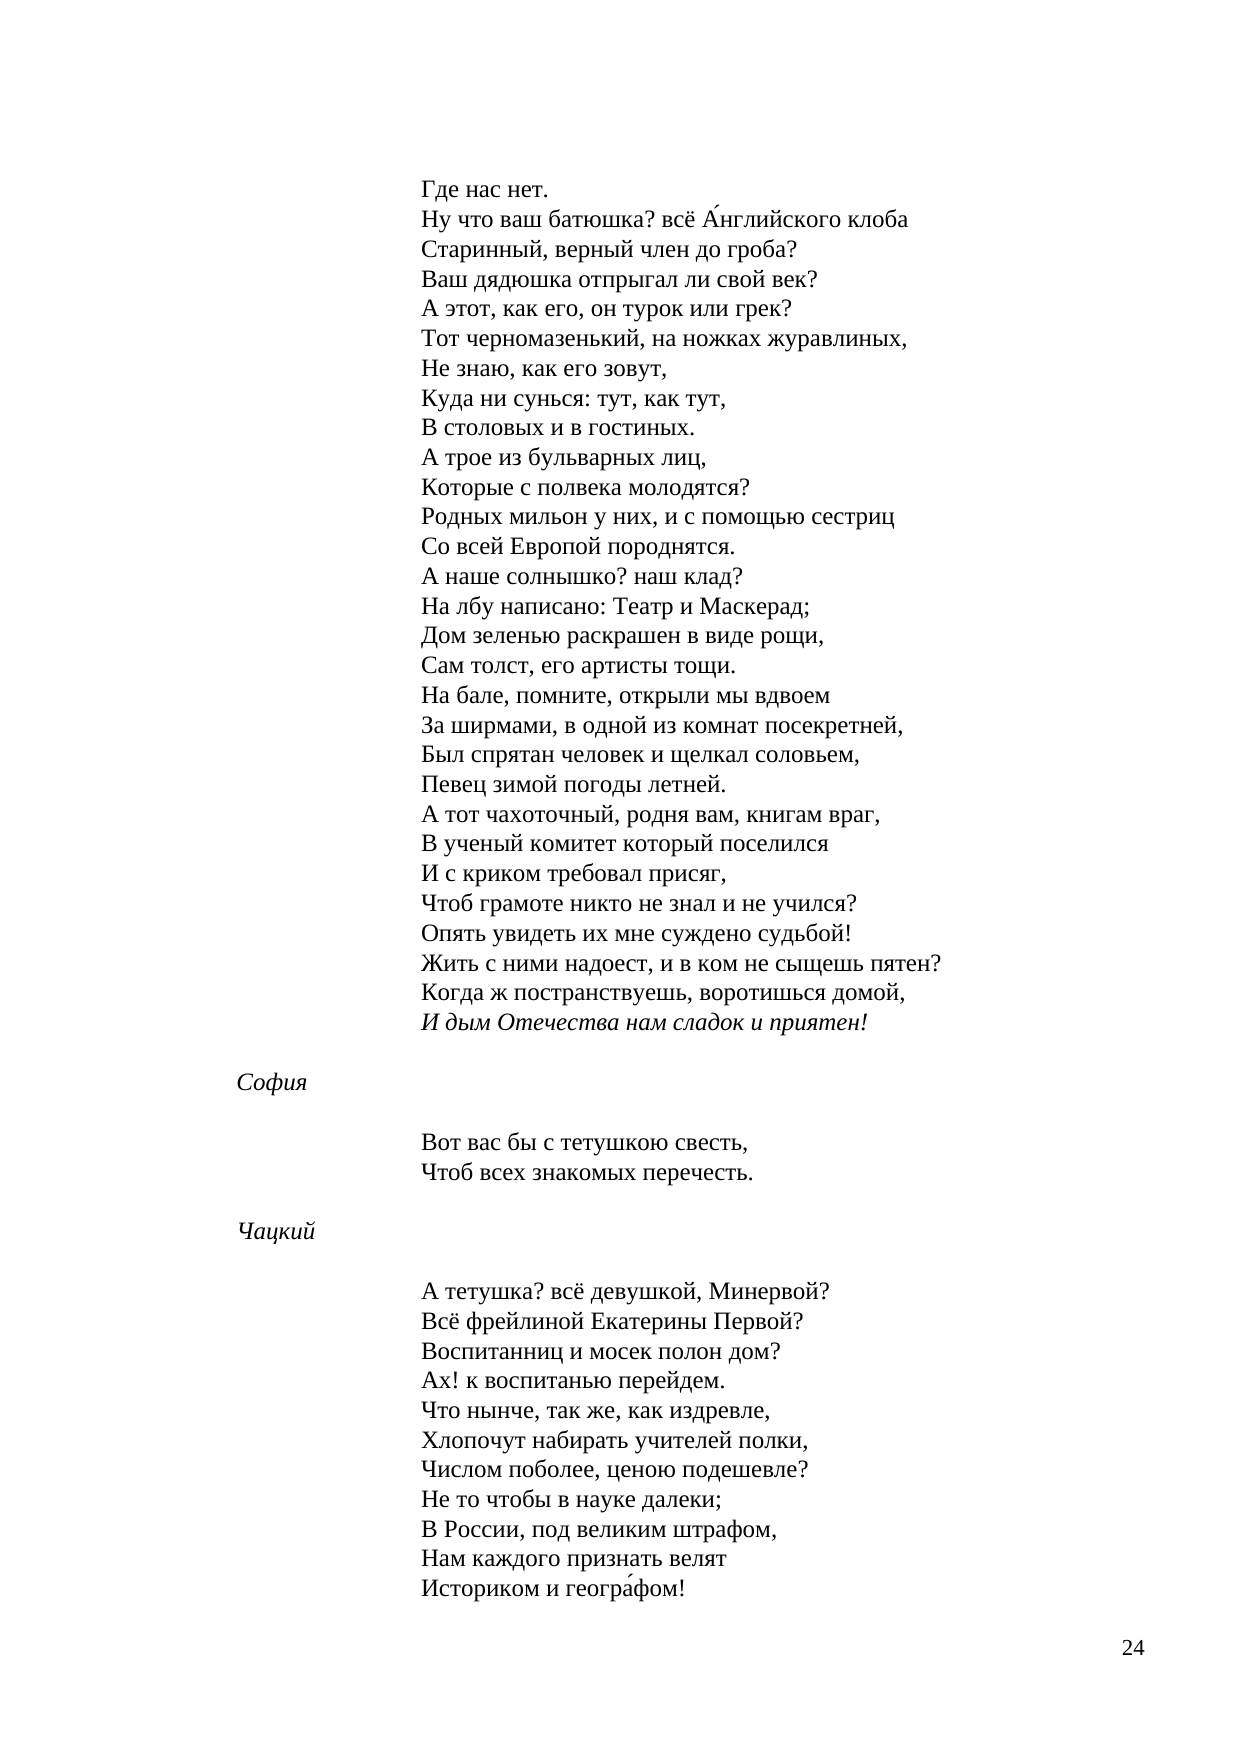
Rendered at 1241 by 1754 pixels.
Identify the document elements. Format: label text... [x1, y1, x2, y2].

text Тот черномазенький, на ножках журавлиных, Не знаю, как его зовут, [421, 323, 918, 382]
text А трое из бульварных лиц, Которые с полвека молодятся? [421, 442, 758, 500]
text На бале, помните, открыли мы вдвоем [421, 680, 1167, 709]
text Куда ни сунься: тут, как тут, В столовых и в гостиных. [421, 383, 728, 441]
text За ширмами, в одной из комнат посекретней, Был спрятан человек и щелкал соловьем, Певец зимой погоды летней. [421, 710, 918, 798]
text Воспитанниц и мосек полон дом? Ах! к воспитанью перейдем. [421, 1336, 782, 1394]
text Чацкий [236, 1216, 1167, 1245]
text Где нас нет. [421, 174, 1167, 203]
text А тетушка? всё девушкой, Минервой? Всё фрейлиной Екатерины Первой? [421, 1276, 856, 1335]
text А тот чахоточный, родня вам, книгам враг, В ученый комитет который поселился [421, 799, 882, 857]
text Вот вас бы с тетушкою свесть, Чтоб всех знакомых перечесть. [421, 1127, 758, 1185]
text Родных мильон у них, и с помощью сестриц Со всей Европой породнятся. [421, 501, 918, 560]
text Ваш дядюшка отпрыгал ли свой век? А этот, как его, он турок или грек? [421, 264, 831, 322]
text Чтоб грамоте никто не знал и не учился? Опять увидеть их мне суждено судьбой! [421, 888, 892, 947]
text И с криком требовал присяг, [421, 858, 1167, 887]
text А наше солнышко? наш клад? [421, 561, 1167, 589]
text В России, под великим штрафом, Нам каждого признать велят Историком и геогра́фом! [421, 1514, 784, 1602]
text Жить с ними надоест, и в ком не сыщешь пятен? Когда ж постранствуешь, воротишься домой, [421, 948, 945, 1006]
text Что нынче, так же, как издревле, Хлопочут набирать учителей полки, Числом поболее, ценою подешевле? Не то чтобы в науке далеки; [421, 1395, 818, 1513]
text Ну что ваш батюшка? всё А́нглийского клоба Старинный, верный член до гроба? [421, 204, 910, 263]
text София [236, 1067, 1167, 1096]
text На лбу написано: Театр и Маскерад; Дом зеленью раскрашен в виде рощи, Сам толст, его артисты тощи. [421, 591, 826, 679]
text И дым Отечества нам сладок и приятен! [421, 1007, 1167, 1036]
